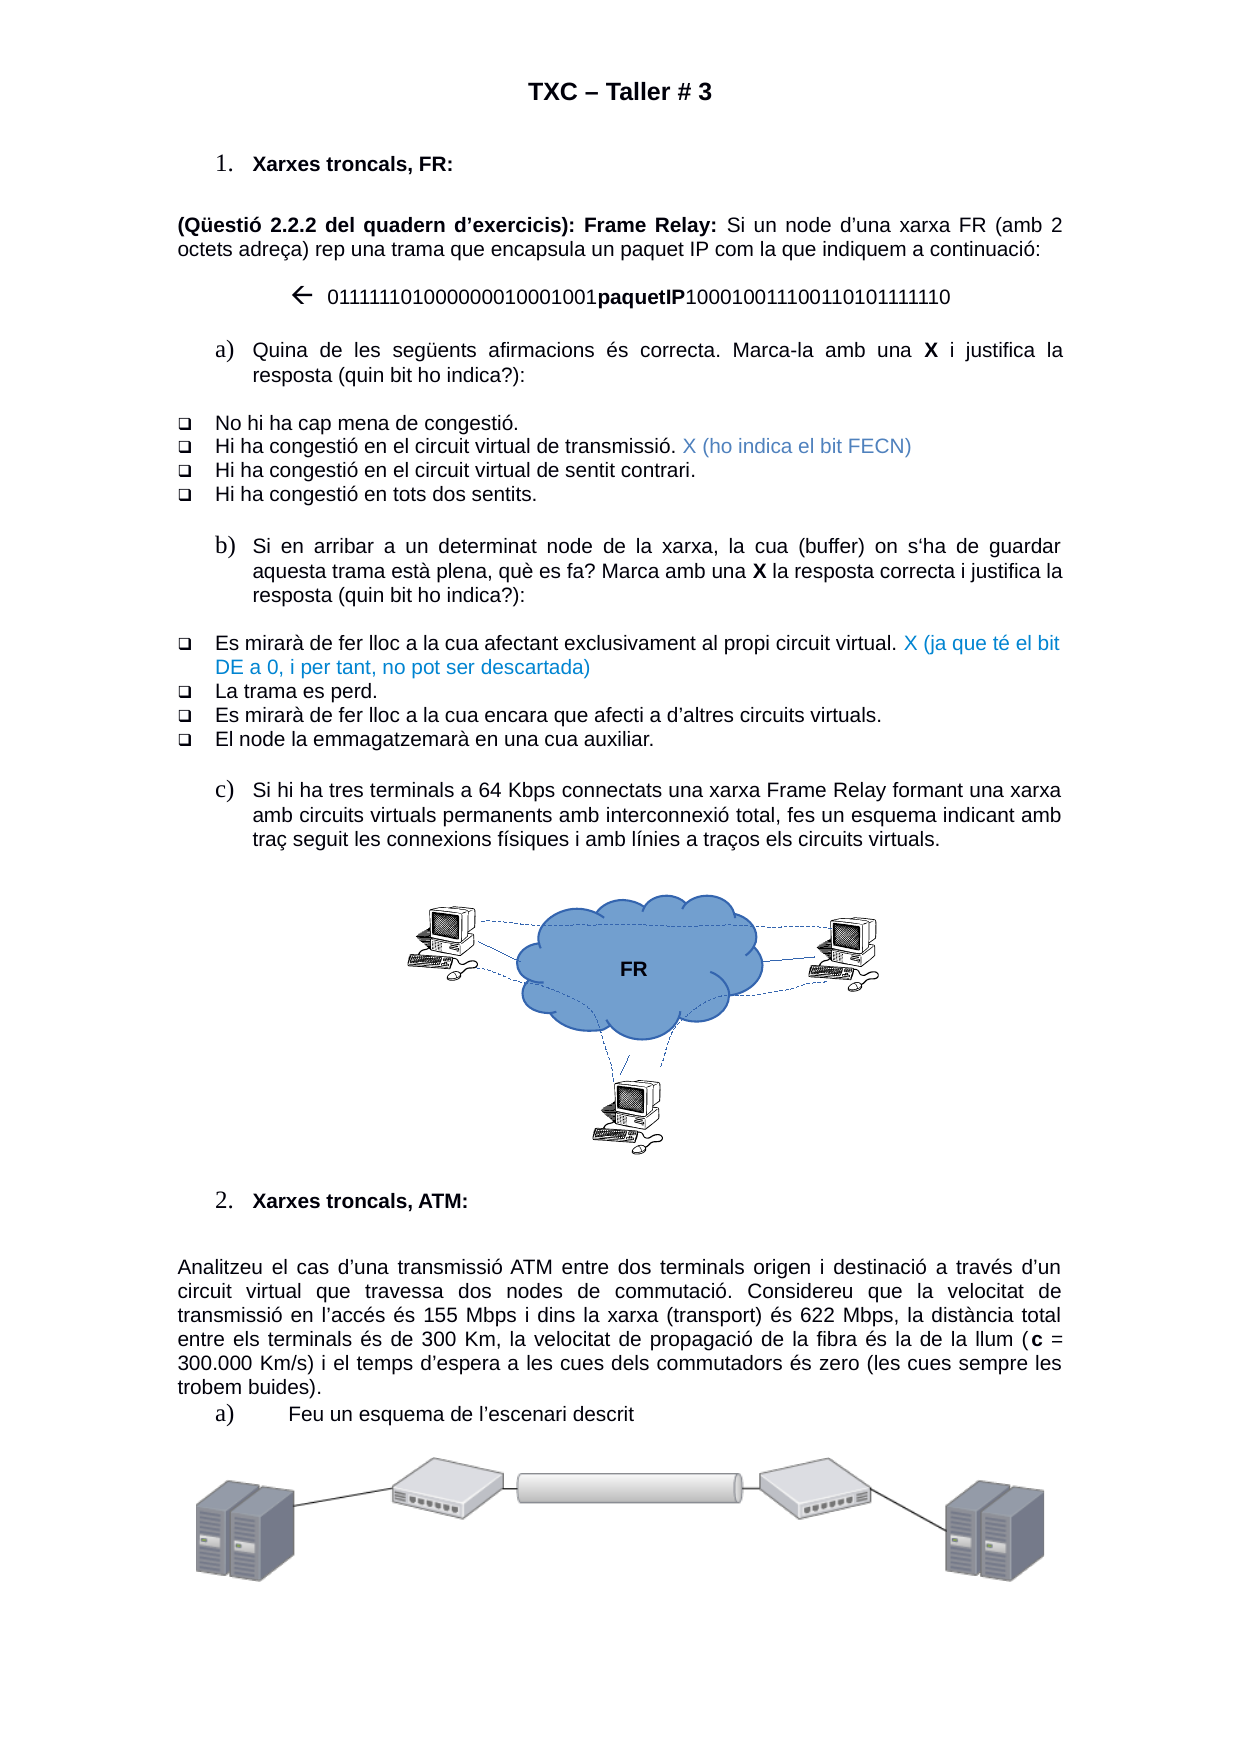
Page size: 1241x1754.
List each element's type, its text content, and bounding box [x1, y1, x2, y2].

list Hi ha congestió en tots dos sentits. [177, 482, 1063, 506]
subtitle FR [822, 957, 1063, 981]
list 011111101000000010001001paquetIP100010011100110101111110 [177, 285, 1063, 310]
text (Qüestió 2.2.2 del quadern d’exercicis): Frame Relay: Si un node d’una xarxa FR (amb 2 octets adreça) rep una trama que encapsula un paquet IP com la que indiquem a continuació: [177, 213, 1063, 261]
list Es mirarà de fer lloc a la cua encara que afecti a d’altres circuits virtuals. [177, 703, 1063, 727]
list Xarxes troncals, ATM: [215, 1185, 1063, 1213]
list Si hi ha tres terminals a 64 Kbps connectats una xarxa Frame Relay formant una xarxa amb circuits virtuals permanents amb interconnexió total, fes un esquema indicant amb traç seguit les connexions físiques i amb línies a traços els circuits virtuals. [215, 774, 1063, 851]
list Hi ha congestió en el circuit virtual de sentit contrari. [177, 458, 1063, 482]
list Xarxes troncals, FR: [215, 148, 1063, 176]
text Analitzeu el cas d’una transmissió ATM entre dos terminals origen i destinació a través d’un circuit virtual que travessa dos nodes de commutació. Considereu que la velocitat de transmissió en l’accés és 155 Mbps i dins la xarxa (transport) és 622 Mbps, la distància total entre els terminals és de 300 Km, la velocitat de propagació de la fibra és la de la llum (c = 300.000 Km/s) i el temps d’espera a les cues dels commutadors és zero (les cues sempre les trobem buides). [177, 1255, 1063, 1398]
list Hi ha congestió en el circuit virtual de transmissió. X (ho indica el bit FECN) [177, 434, 1063, 458]
list Si en arribar a un determinat node de la xarxa, la cua (buffer) on s‘ha de guardar aquesta trama està plena, què es fa? Marca amb una X la resposta correcta i justifica la resposta (quin bit ho indica?): [215, 530, 1063, 607]
subtitle FR [759, 957, 849, 981]
list No hi ha cap mena de congestió. [177, 410, 1063, 434]
list La trama es perd. [177, 679, 1063, 703]
list Feu un esquema de l’escenari descrit [215, 1398, 1063, 1610]
subtitle FR [851, 970, 877, 981]
list El node la emmagatzemarà en una cua auxiliar. [177, 727, 1063, 751]
list Es mirarà de fer lloc a la cua afectant exclusivament al propi circuit virtual. X (ja que té el bit DE a 0, i per tant, no pot ser descartada) [177, 631, 1063, 679]
list Quina de les següents afirmacions és correcta. Marca-la amb una X i justifica la resposta (quin bit ho indica?): [215, 334, 1063, 386]
